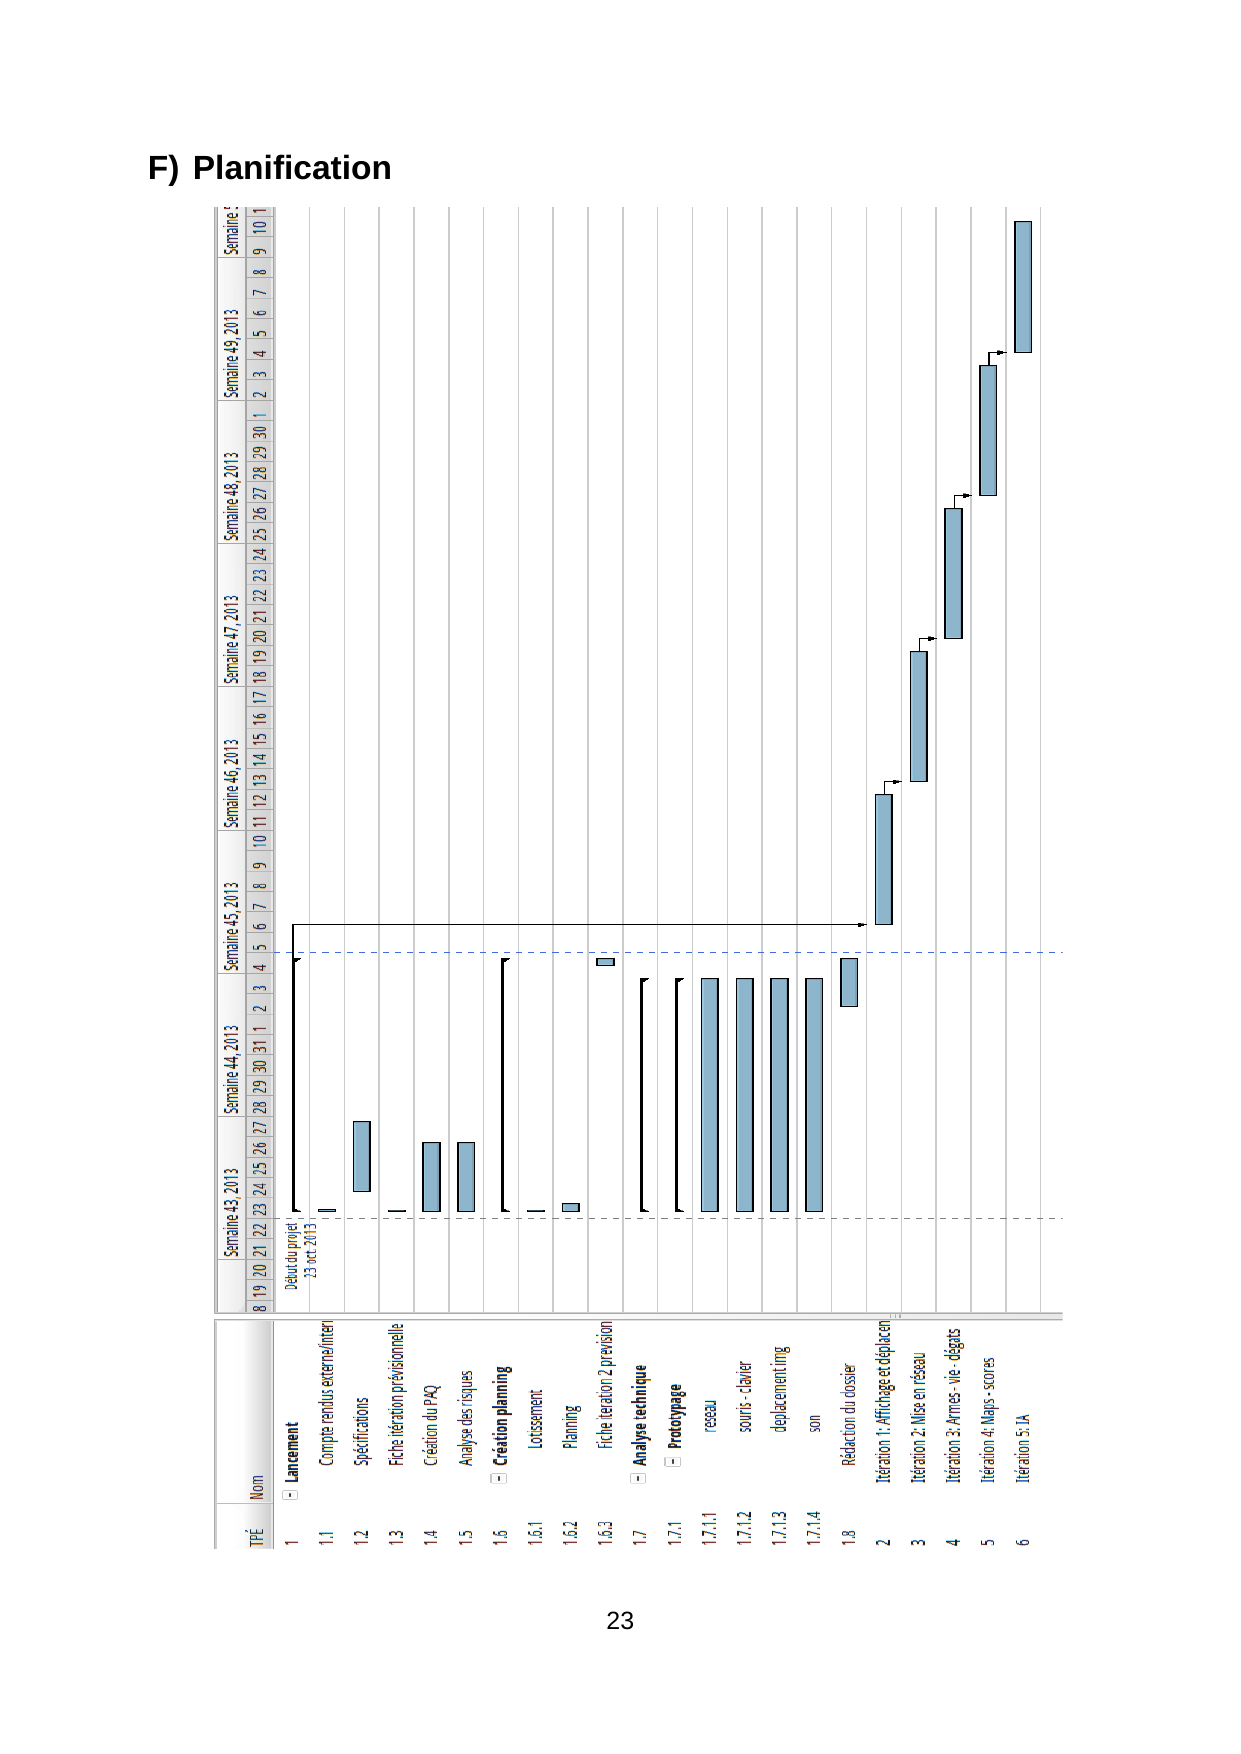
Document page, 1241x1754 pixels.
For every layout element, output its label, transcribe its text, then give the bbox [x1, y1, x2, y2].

picture [214, 207, 1063, 1549]
subtitle Planification [148, 148, 1093, 186]
